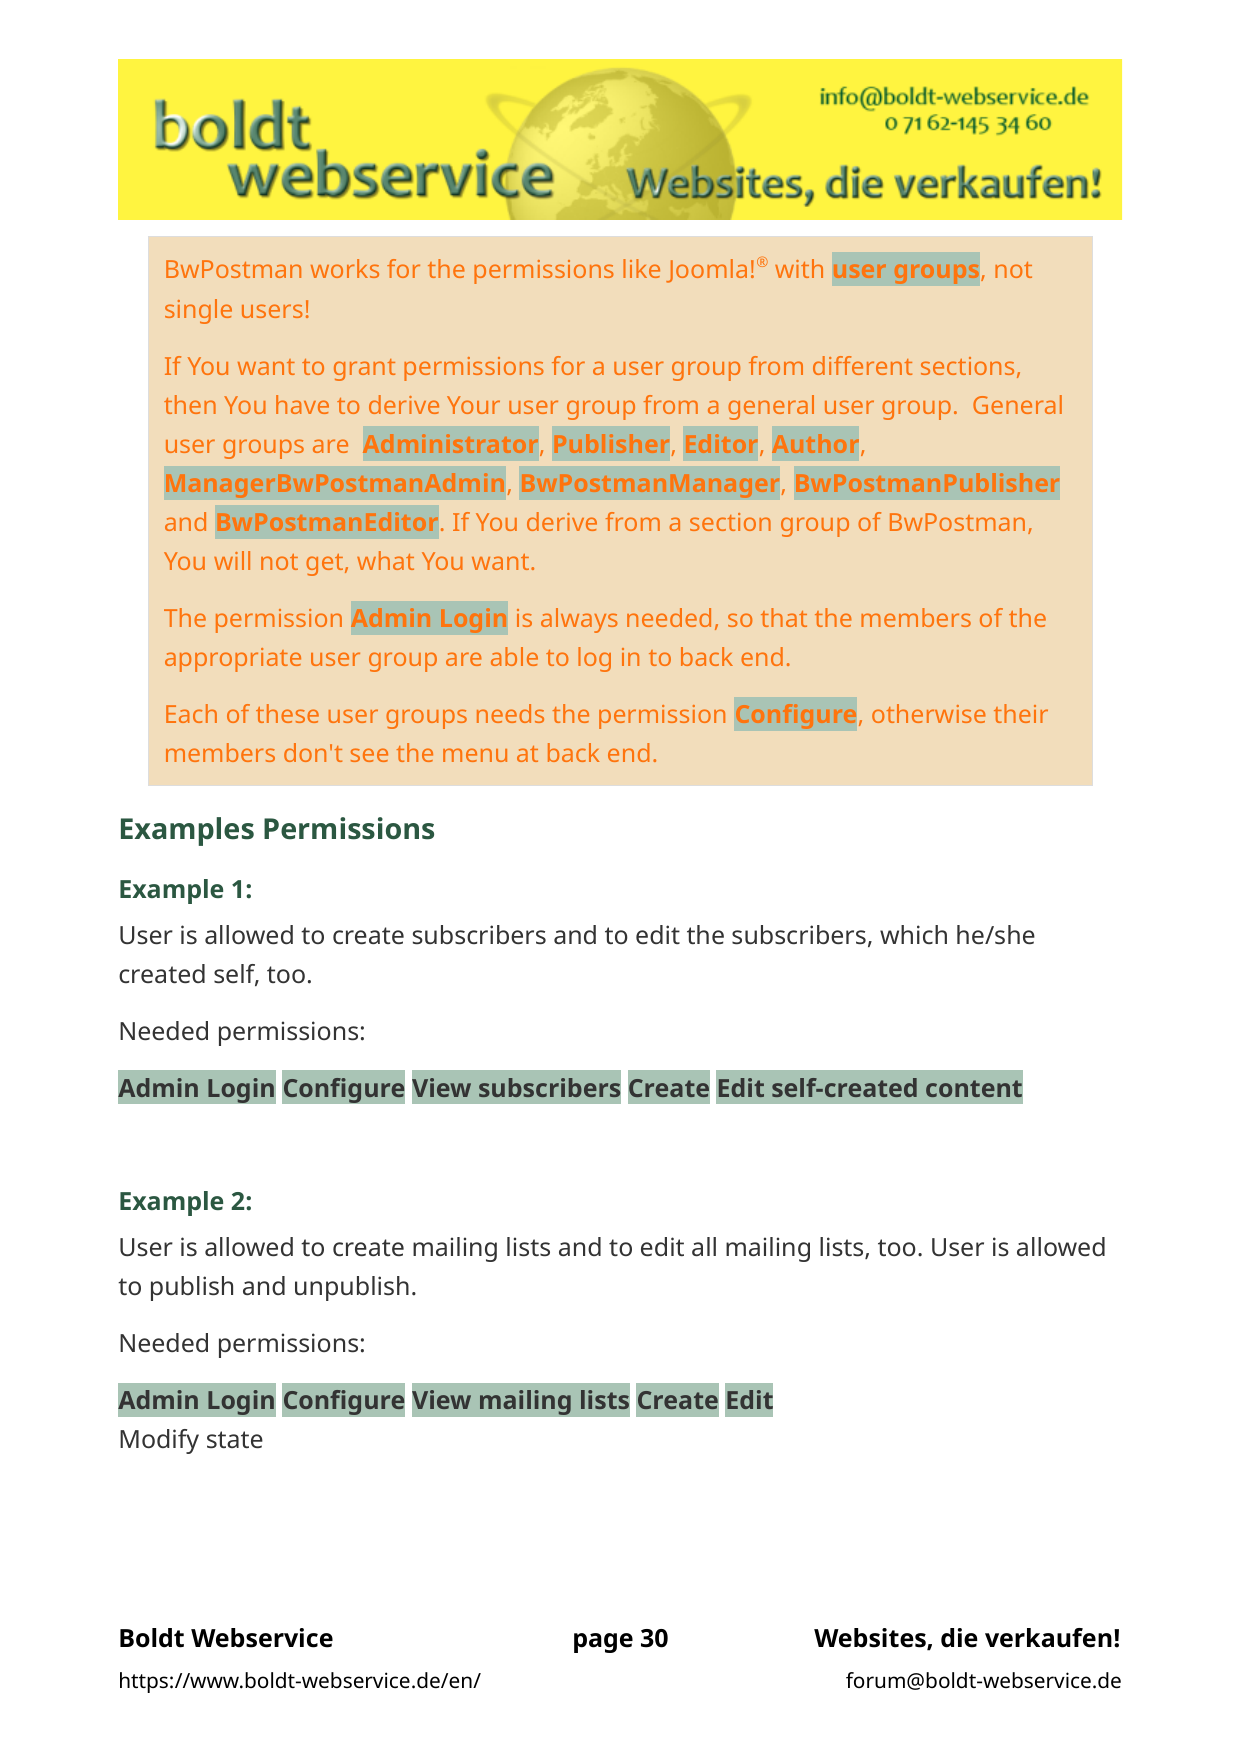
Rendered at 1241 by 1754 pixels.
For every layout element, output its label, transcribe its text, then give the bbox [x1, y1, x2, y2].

text The permission Admin Login is always needed, so that the members of the appropriate user group are able to log in to back end. [149, 585, 1092, 674]
subtitle Examples Permissions [118, 809, 1122, 848]
subtitle Example 2: [118, 1184, 1122, 1218]
subtitle Example 1: [118, 872, 1122, 906]
text Admin Login Configure View subscribers Create Edit self-created content [1023, 1070, 1122, 1104]
text If You want to grant permissions for a user group from different sections, then You have to derive Your user group from a general user group. General user groups are Administrator, Publisher, Editor, Author, ManagerBwPostmanAdmin, BwPostmanManager, BwPostmanPublisher and BwPostmanEditor. If You derive from a section group of BwPostman, You will not get, what You want. [149, 332, 1092, 578]
picture [118, 59, 1123, 220]
text BwPostman works for the permissions like Joomla!® with user groups, not single users! [149, 237, 1092, 325]
text Admin Login Configure View mailing lists Create Edit Modify state [118, 1383, 1122, 1456]
text Each of these user groups needs the permission Configure, otherwise their members don't see the menu at back end. [149, 681, 1092, 785]
text Needed permissions: [118, 1013, 1122, 1047]
text Needed permissions: [118, 1326, 1122, 1360]
text User is allowed to create subscribers and to edit the subscribers, which he/she created self, too. [118, 917, 1122, 991]
text User is allowed to create mailing lists and to edit all mailing lists, too. User is allowed to publish and unpublish. [118, 1230, 1122, 1303]
